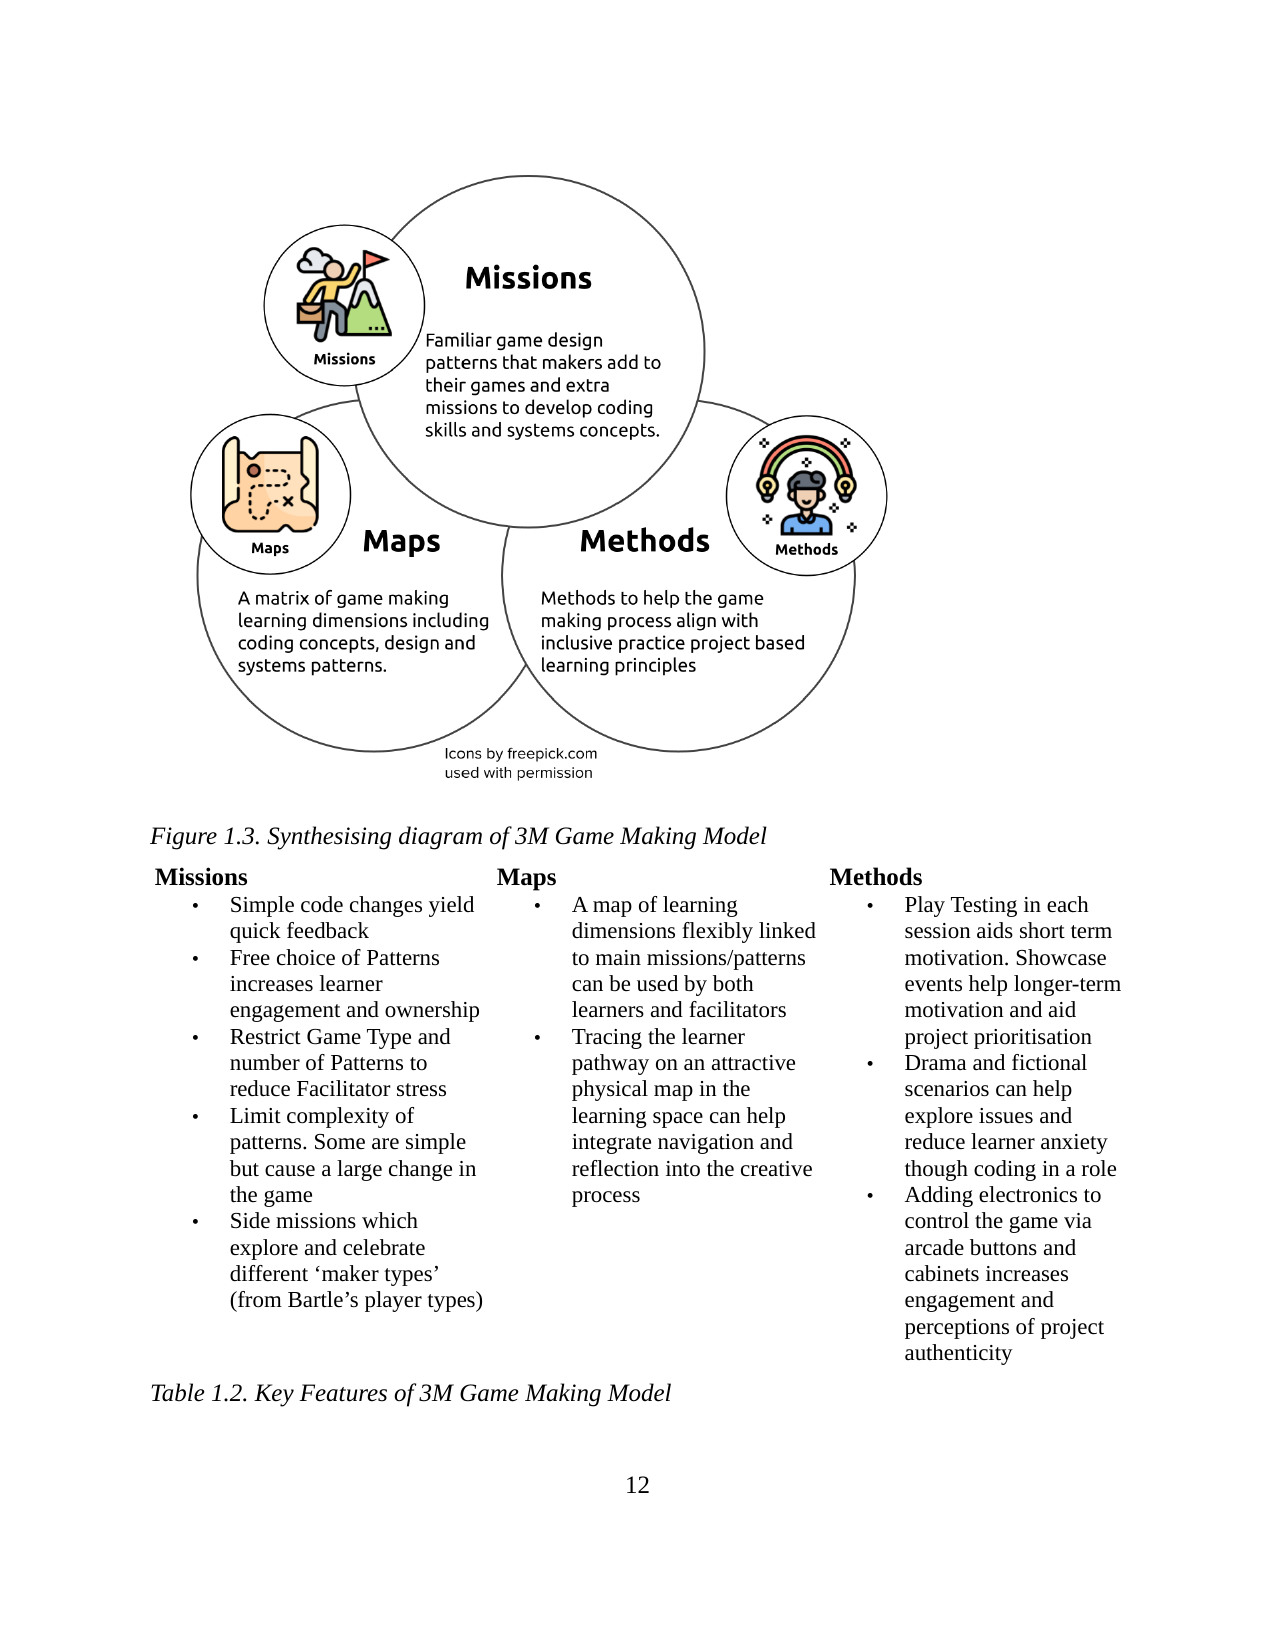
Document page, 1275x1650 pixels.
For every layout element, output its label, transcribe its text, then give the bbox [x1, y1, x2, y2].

table_cell A map of learning dimensions flexibly linked to main missions/patterns can be used by both learners and facilitators Tracing the learner pathway on an attractive physical map in the learning space can help integrate navigation and reflection into the creative process [492, 891, 825, 1365]
table_header Maps [492, 862, 825, 891]
table_cell Play Testing in each session aids short term motivation. Showcase events help longer-term motivation and aid project prioritisation Drama and fictional scenarios can help explore issues and reduce learner anxiety though coding in a role Adding electronics to control the game via arcade buttons and cabinets increases engagement and perceptions of project authenticity [825, 891, 1125, 1365]
picture [150, 150, 930, 809]
text Table 1.2. Key Features of 3M Game Making Model [150, 1378, 1125, 1407]
table_cell Simple code changes yield quick feedback Free choice of Patterns increases learner engagement and ownership Restrict Game Type and number of Patterns to reduce Facilitator stress Limit complexity of patterns. Some are simple but cause a large change in the game Side missions which explore and celebrate different ‘maker types’ (from Bartle’s player types) [150, 891, 492, 1365]
text Figure 1.3. Synthesising diagram of 3M Game Making Model [150, 821, 1125, 850]
table_header Missions [150, 862, 492, 891]
table_header Methods [825, 862, 1125, 891]
